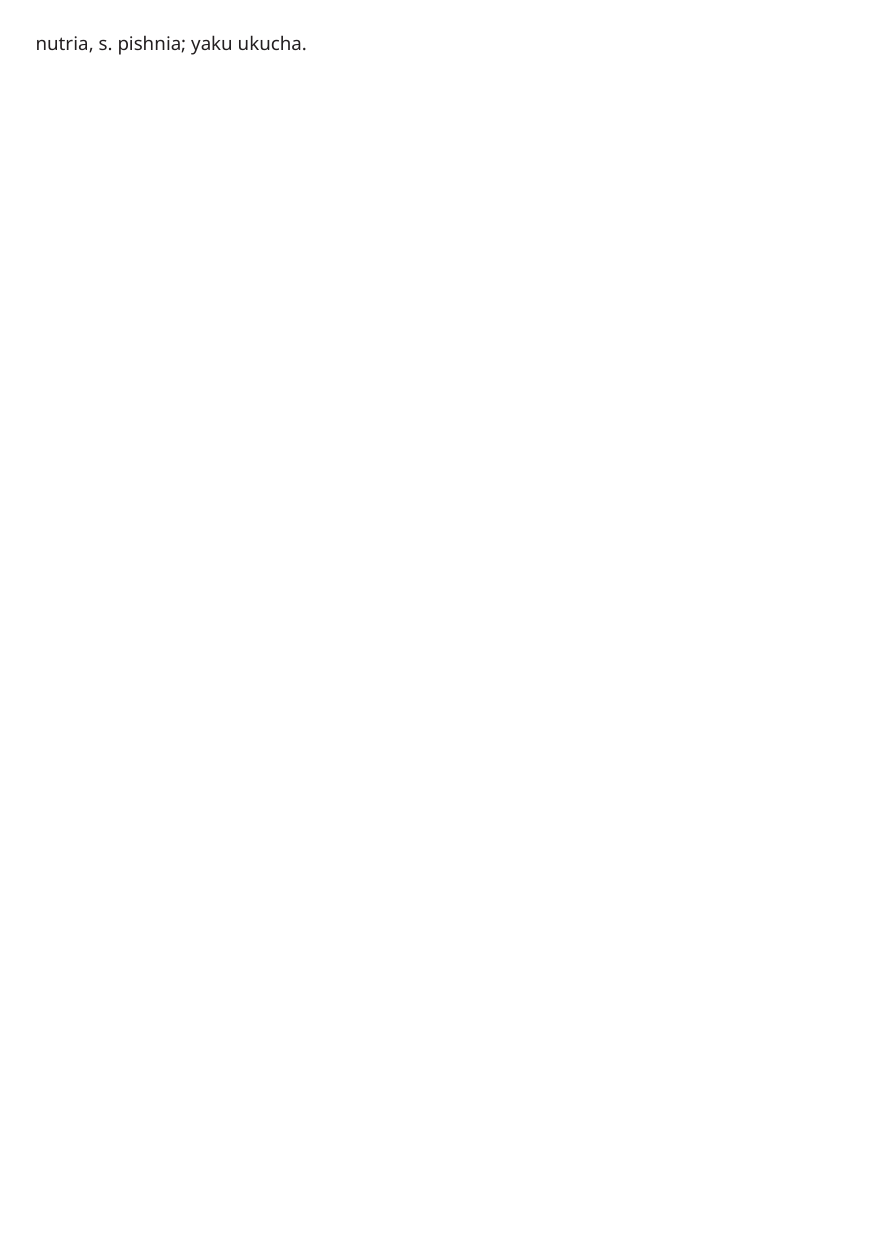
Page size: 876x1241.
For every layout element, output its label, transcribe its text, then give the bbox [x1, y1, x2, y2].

text nutria, s. pishnia; yaku ukucha. [35, 31, 856, 55]
